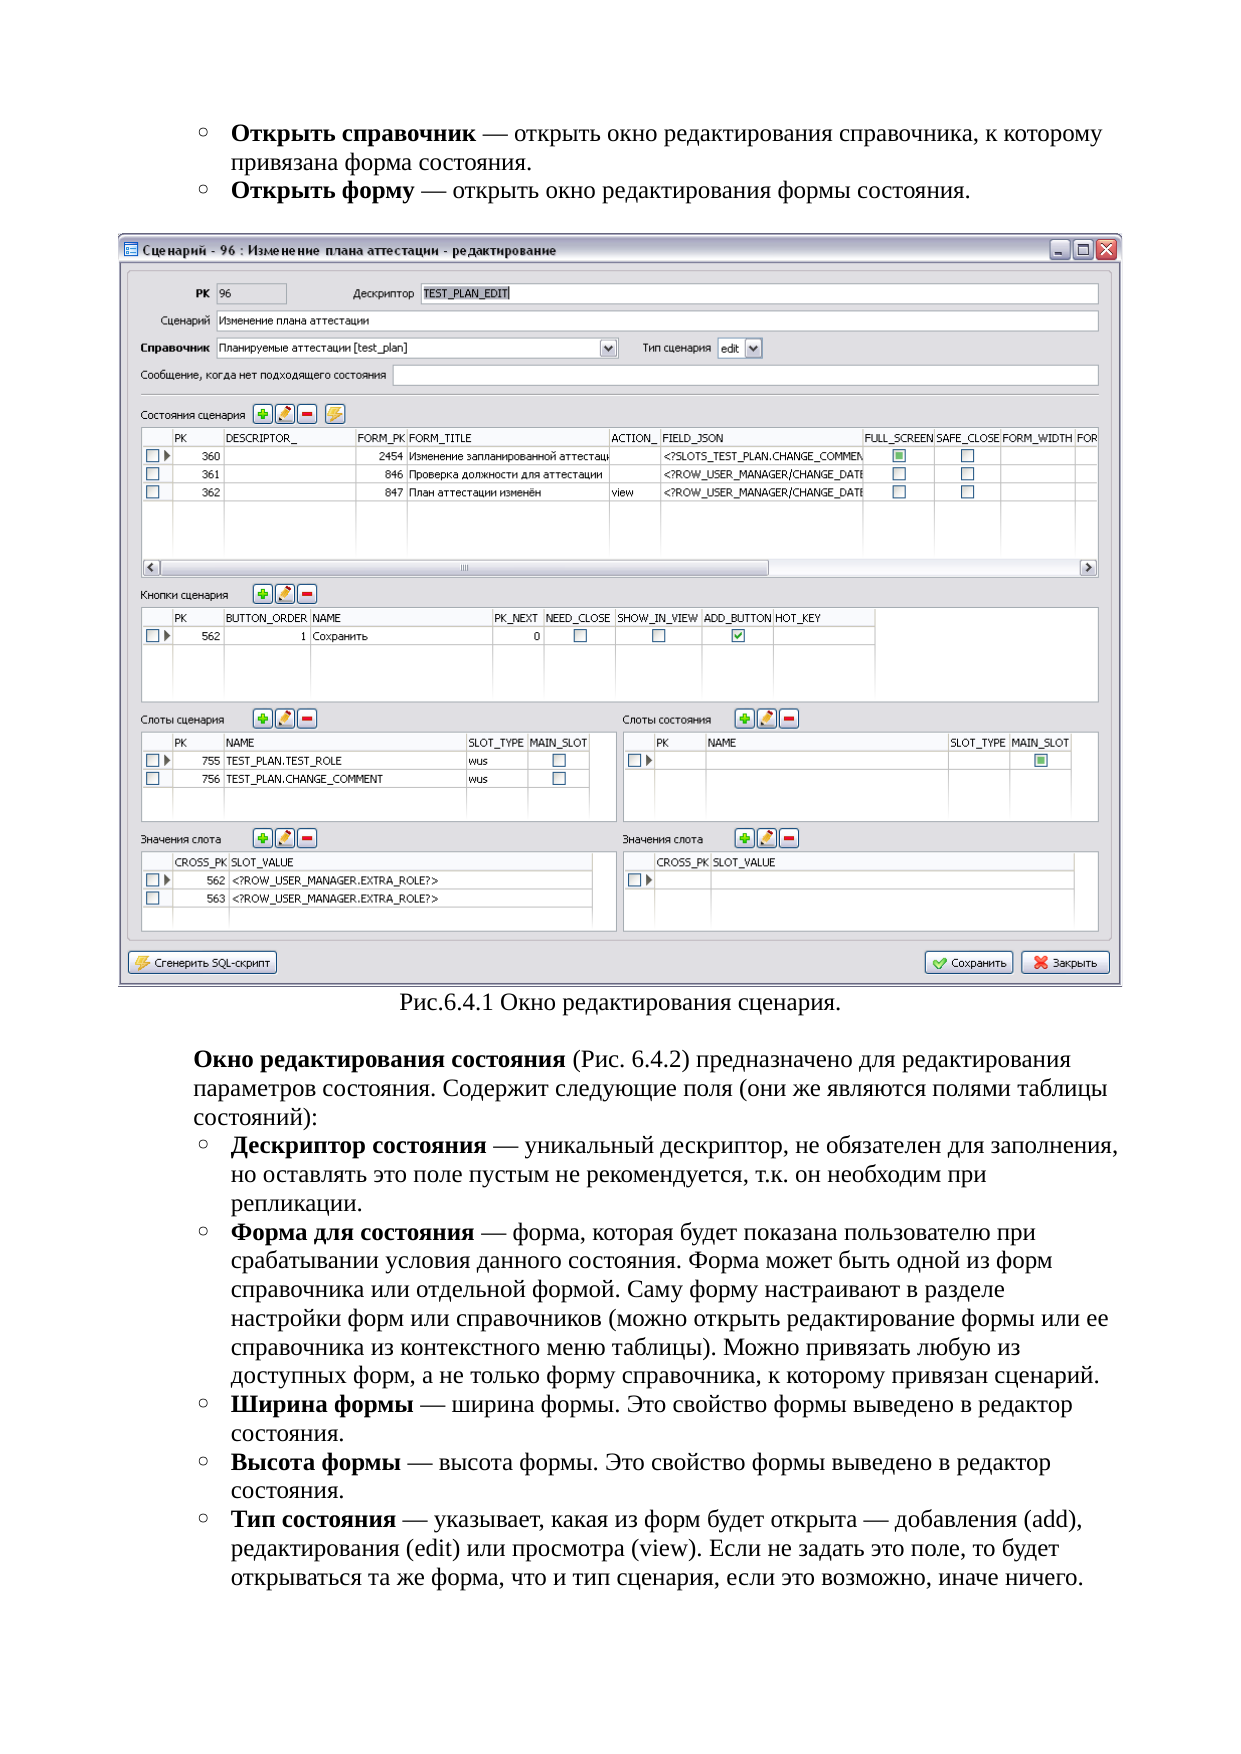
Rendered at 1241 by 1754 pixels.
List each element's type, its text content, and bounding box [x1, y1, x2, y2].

list Ширина формы — ширина формы. Это свойство формы выведено в редактор состояния. [193, 1389, 1122, 1447]
list Окно редактирования состояния (Рис. 6.4.2) предназначено для редактирования параметров состояния. Содержит следующие поля (они же являются полями таблицы состояний): [156, 1044, 1122, 1131]
list Открыть справочник — открыть окно редактирования справочника, к которому привязана форма состояния. [193, 118, 1122, 176]
list Тип состояния — указывает, какая из форм будет открыта — добавления (add), редактирования (edit) или просмотра (view). Если не задать это поле, то будет открываться та же форма, что и тип сценария, если это возможно, иначе ничего. [193, 1504, 1122, 1591]
text Рис.6.4.1 Окно редактирования сценария. [118, 987, 1122, 1016]
list Открыть форму — открыть окно редактирования формы состояния. [193, 176, 1122, 204]
list Дескриптор состояния — уникальный дескриптор, не обязателен для заполнения, но оставлять это поле пустым не рекомендуется, т.к. он необходим при репликации. [193, 1131, 1122, 1217]
list Высота формы — высота формы. Это свойство формы выведено в редактор состояния. [193, 1447, 1122, 1504]
list Форма для состояния — форма, которая будет показана пользователю при срабатывании условия данного состояния. Форма может быть одной из форм справочника или отдельной формой. Саму форму настраивают в разделе настройки форм или справочников (можно открыть редактирование формы или ее справочника из контекстного меню таблицы). Можно привязать любую из доступных форм, а не только форму справочника, к которому привязан сценарий. [193, 1217, 1122, 1389]
picture [118, 233, 1123, 987]
